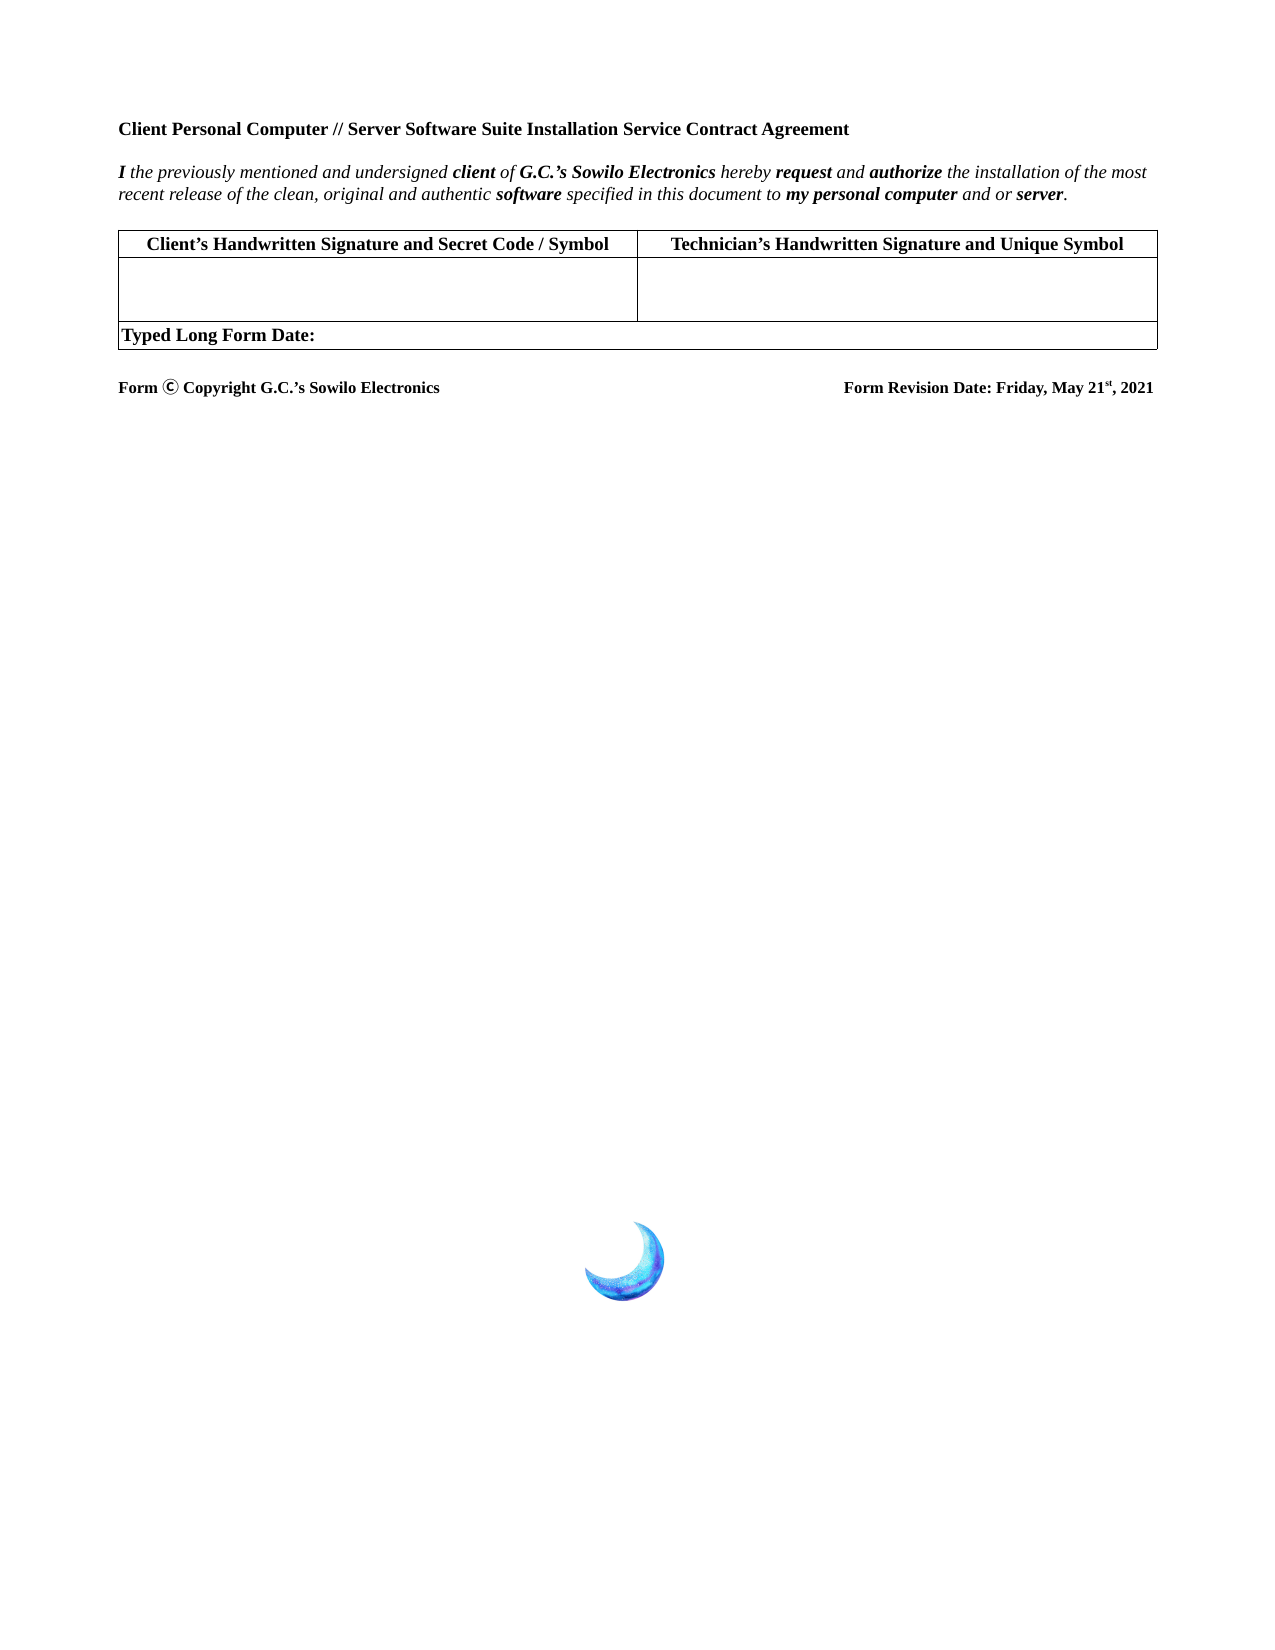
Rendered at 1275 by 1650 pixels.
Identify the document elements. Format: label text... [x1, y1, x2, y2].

table_header Client’s Handwritten Signature and Secret Code / Symbol [119, 231, 637, 257]
picture [575, 1211, 675, 1312]
text I the previously mentioned and undersigned client of G.C.’s Sowilo Electronics hereby request and authorize the installation of the most recent release of the clean, original and authentic software specified in this document to my personal computer and or server. [118, 161, 1157, 204]
text Client Personal Computer // Server Software Suite Installation Service Contract Agreement [118, 118, 1157, 140]
table_header Typed Long Form Date: [119, 322, 1157, 349]
table_header Technician’s Handwritten Signature and Unique Symbol [638, 231, 1157, 257]
table_cell [638, 258, 1157, 321]
text Form Ⓒ Copyright G.C.’s Sowilo Electronics Form Revision Date: Friday, May 21st, 2021 [118, 378, 1157, 397]
table_cell [119, 258, 637, 321]
